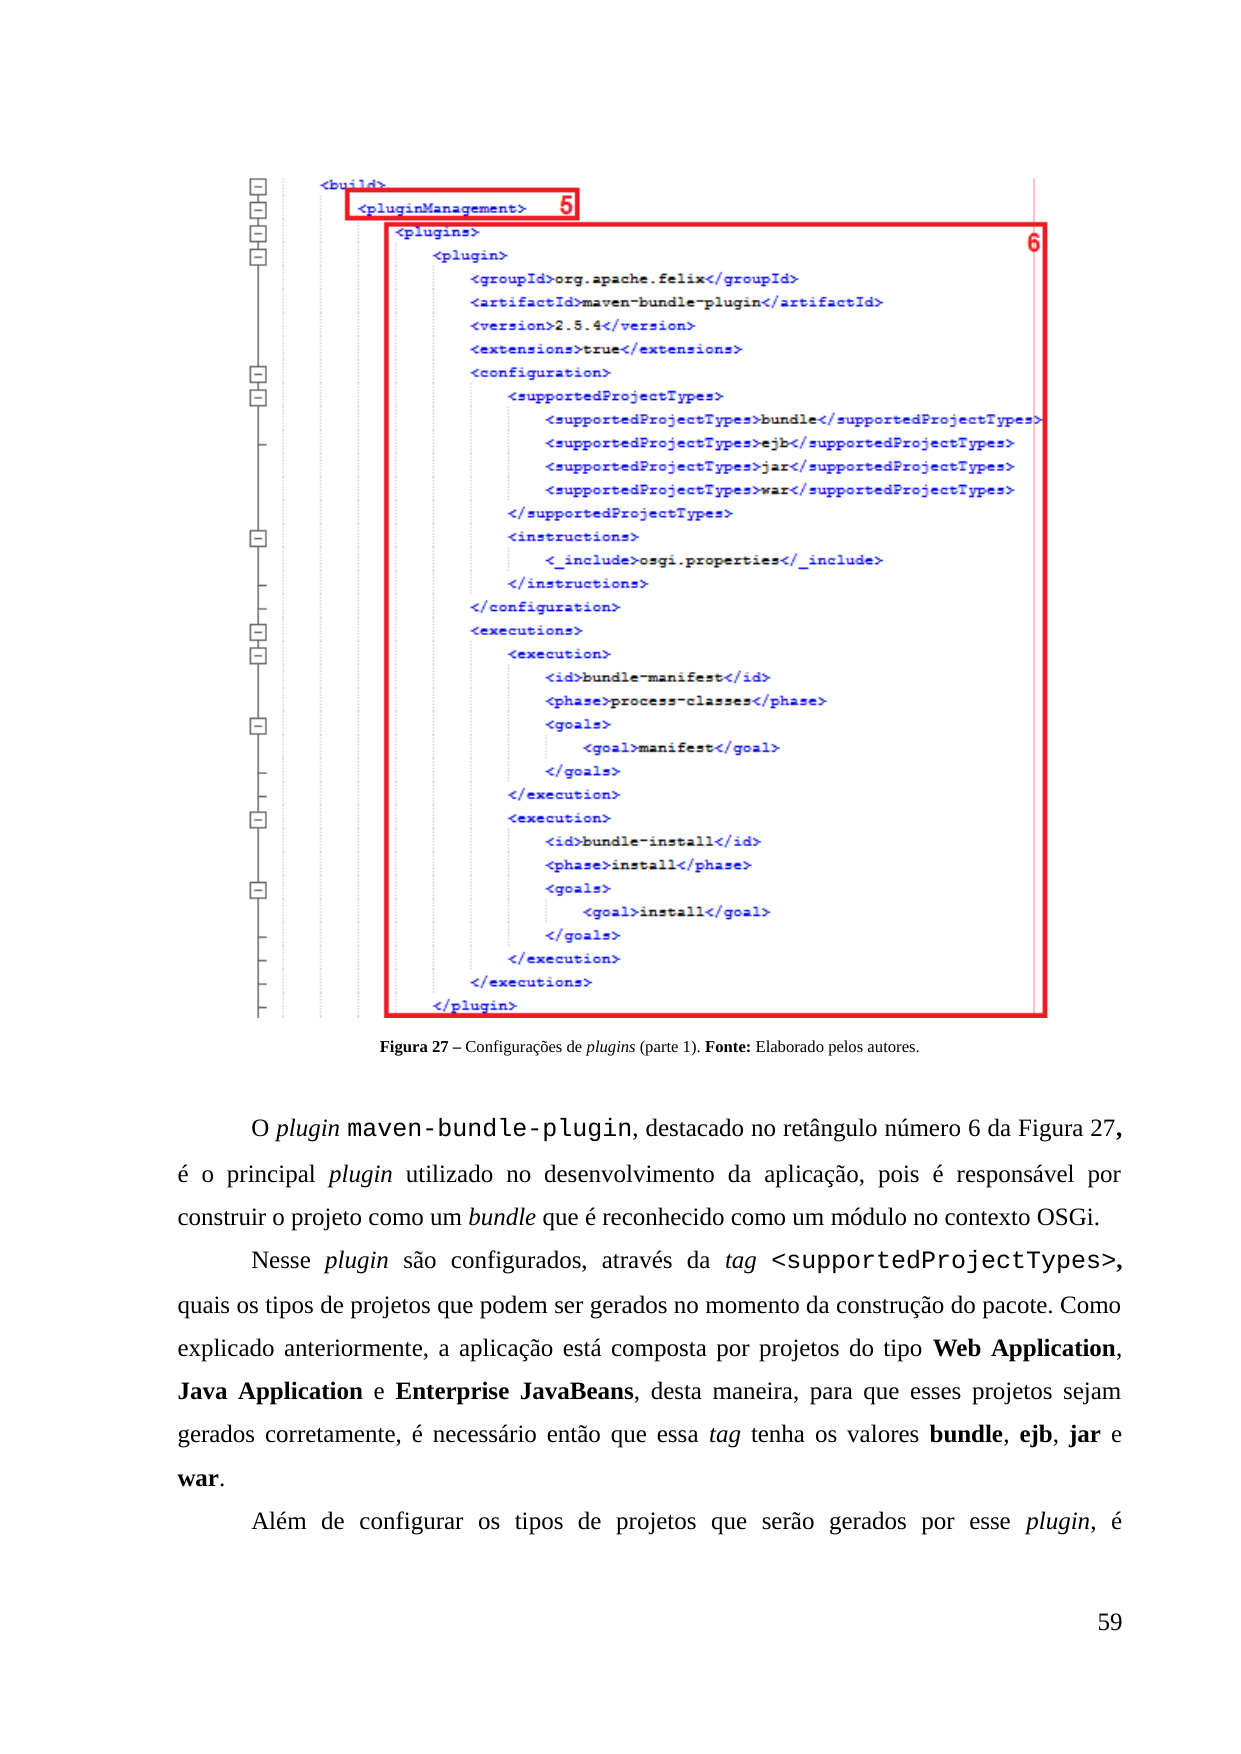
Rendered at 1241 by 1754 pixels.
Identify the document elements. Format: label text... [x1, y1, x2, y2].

picture [242, 177, 1057, 1018]
text Além de configurar os tipos de projetos que serão gerados por esse plugin, é [177, 1506, 1122, 1534]
text Figura 27 – Configurações de plugins (parte 1). Fonte: Elaborado pelos autores. [243, 1037, 1057, 1056]
text O plugin maven-bundle-plugin, destacado no retângulo número 6 da Figura 27, é o principal plugin utilizado no desenvolvimento da aplicação, pois é responsável por construir o projeto como um bundle que é reconhecido como um módulo no contexto OSGi. [177, 1113, 1122, 1231]
text Nesse plugin são configurados, através da tag <supportedProjectTypes>, quais os tipos de projetos que podem ser gerados no momento da construção do pacote. Como explicado anteriormente, a aplicação está composta por projetos do tipo Web Application, Java Application e Enterprise JavaBeans, desta maneira, para que esses projetos sejam gerados corretamente, é necessário então que essa tag tenha os valores bundle, ejb, jar e war. [177, 1245, 1122, 1491]
